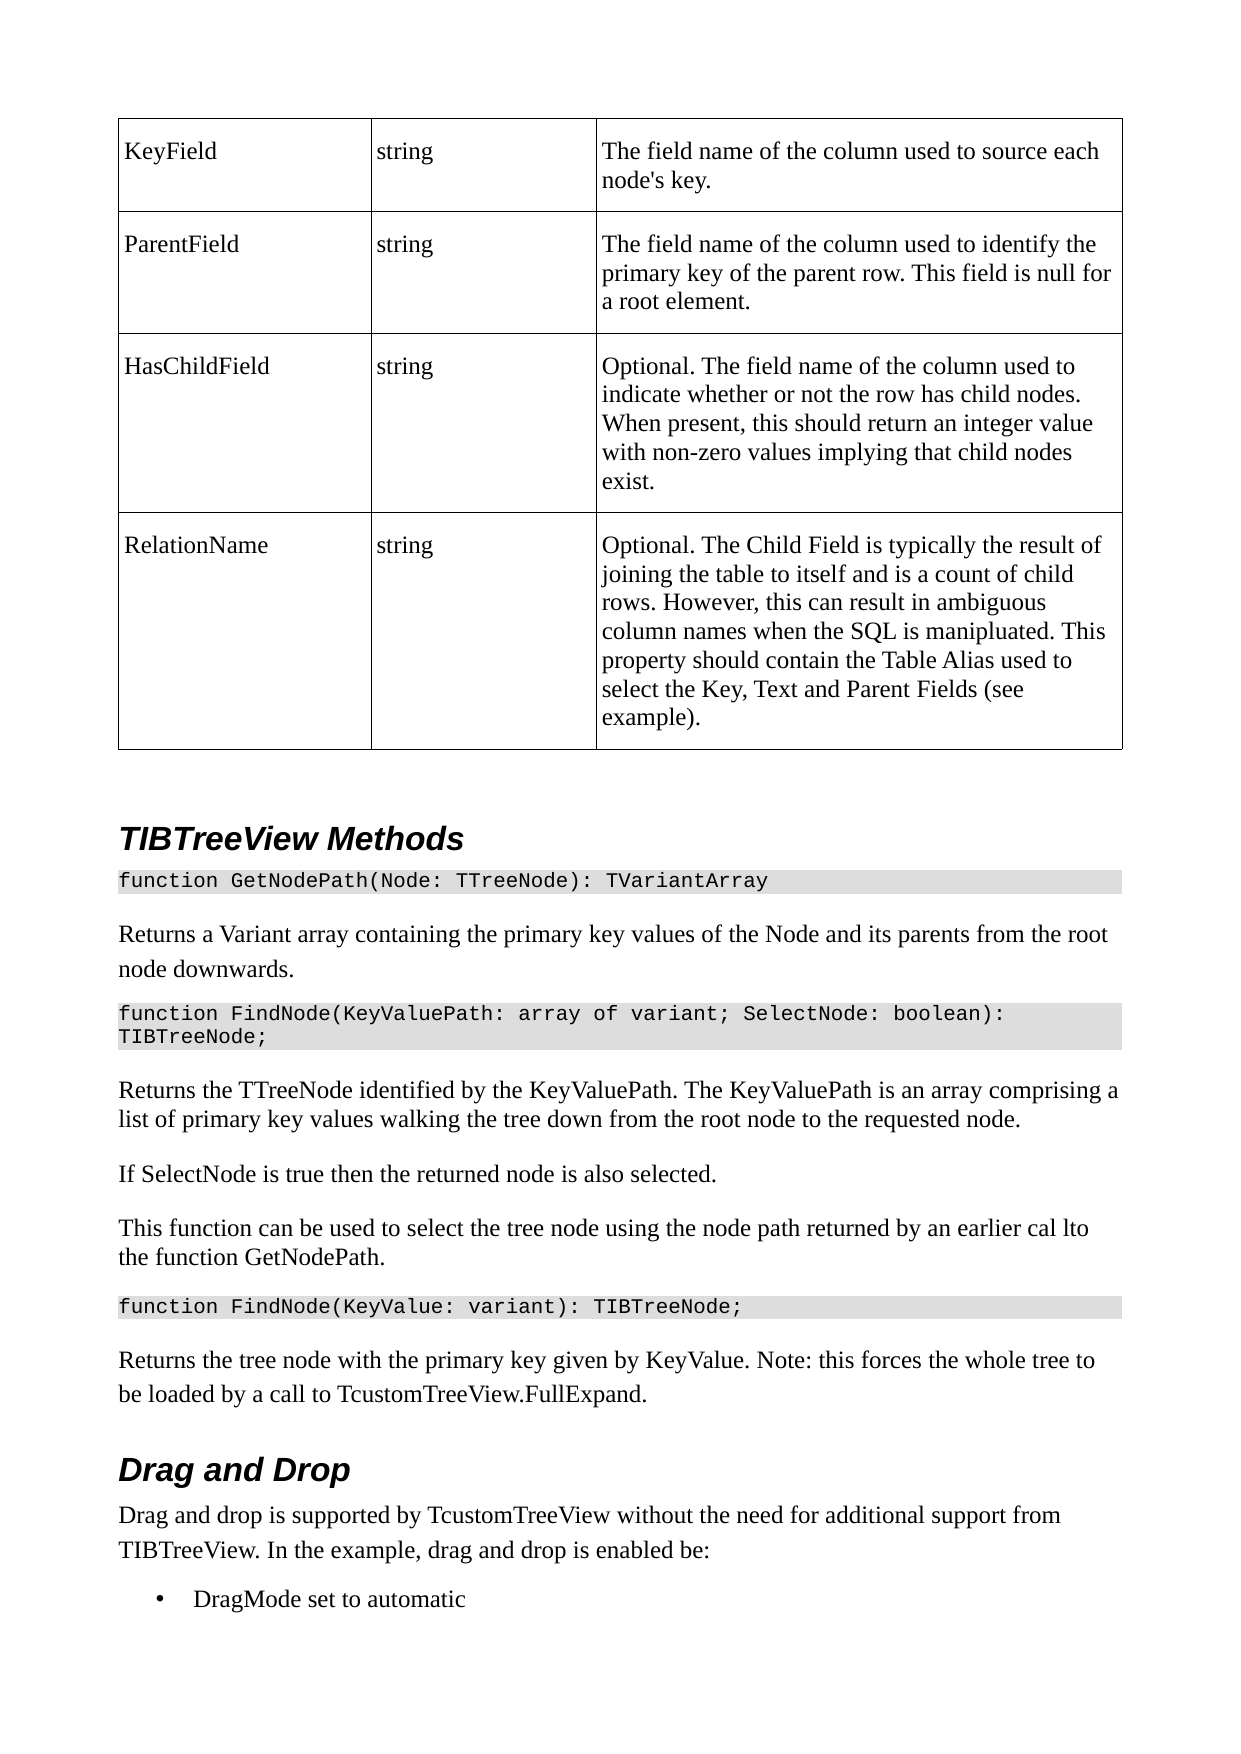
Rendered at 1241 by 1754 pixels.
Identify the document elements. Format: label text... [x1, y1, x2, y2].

table_cell ParentField [119, 212, 371, 333]
text function FindNode(KeyValue: variant): TIBTreeNode; [118, 1296, 1122, 1319]
table_cell HasChildField [119, 334, 371, 512]
text Drag and drop is supported by TcustomTreeView without the need for additional support from TIBTreeView. In the example, drag and drop is enabled be: [118, 1501, 1122, 1564]
table_cell Optional. The Child Field is typically the result of joining the table to itself and is a count of child rows. However, this can result in ambiguous column names when the SQL is manipluated. This property should contain the Table Alias used to select the Key, Text and Parent Fields (see example). [597, 513, 1122, 749]
text function GetNodePath(Node: TTreeNode): TVariantArray [118, 870, 1122, 894]
table_cell string [372, 513, 596, 749]
text Returns the tree node with the primary key given by KeyValue. Note: this forces the whole tree to be loaded by a call to TcustomTreeView.FullExpand. [118, 1345, 1122, 1408]
table_cell The field name of the column used to identify the primary key of the parent row. This field is null for a root element. [597, 212, 1122, 333]
text Returns a Variant array containing the primary key values of the Node and its parents from the root node downwards. [118, 919, 1122, 982]
table_cell The field name of the column used to source each node's key. [597, 119, 1122, 211]
subtitle TIBTreeView Methods [118, 819, 1122, 858]
table_cell string [372, 212, 596, 333]
text If SelectNode is true then the returned node is also selected. [118, 1159, 1122, 1187]
table_cell string [372, 334, 596, 512]
table_cell Optional. The field name of the column used to indicate whether or not the row has child nodes. When present, this should return an integer value with non-zero values implying that child nodes exist. [597, 334, 1122, 512]
table_cell KeyField [119, 119, 371, 211]
list DragMode set to automatic [156, 1584, 1122, 1613]
text Returns the TTreeNode identified by the KeyValuePath. The KeyValuePath is an array comprising a list of primary key values walking the tree down from the root node to the requested node. [118, 1076, 1122, 1133]
text function FindNode(KeyValuePath: array of variant; SelectNode: boolean): TIBTreeNode; [118, 1003, 1122, 1050]
text This function can be used to select the tree node using the node path returned by an earlier cal lto the function GetNodePath. [118, 1213, 1122, 1270]
table_cell string [372, 119, 596, 211]
table_cell RelationName [119, 513, 371, 749]
subtitle Drag and Drop [118, 1449, 1122, 1488]
